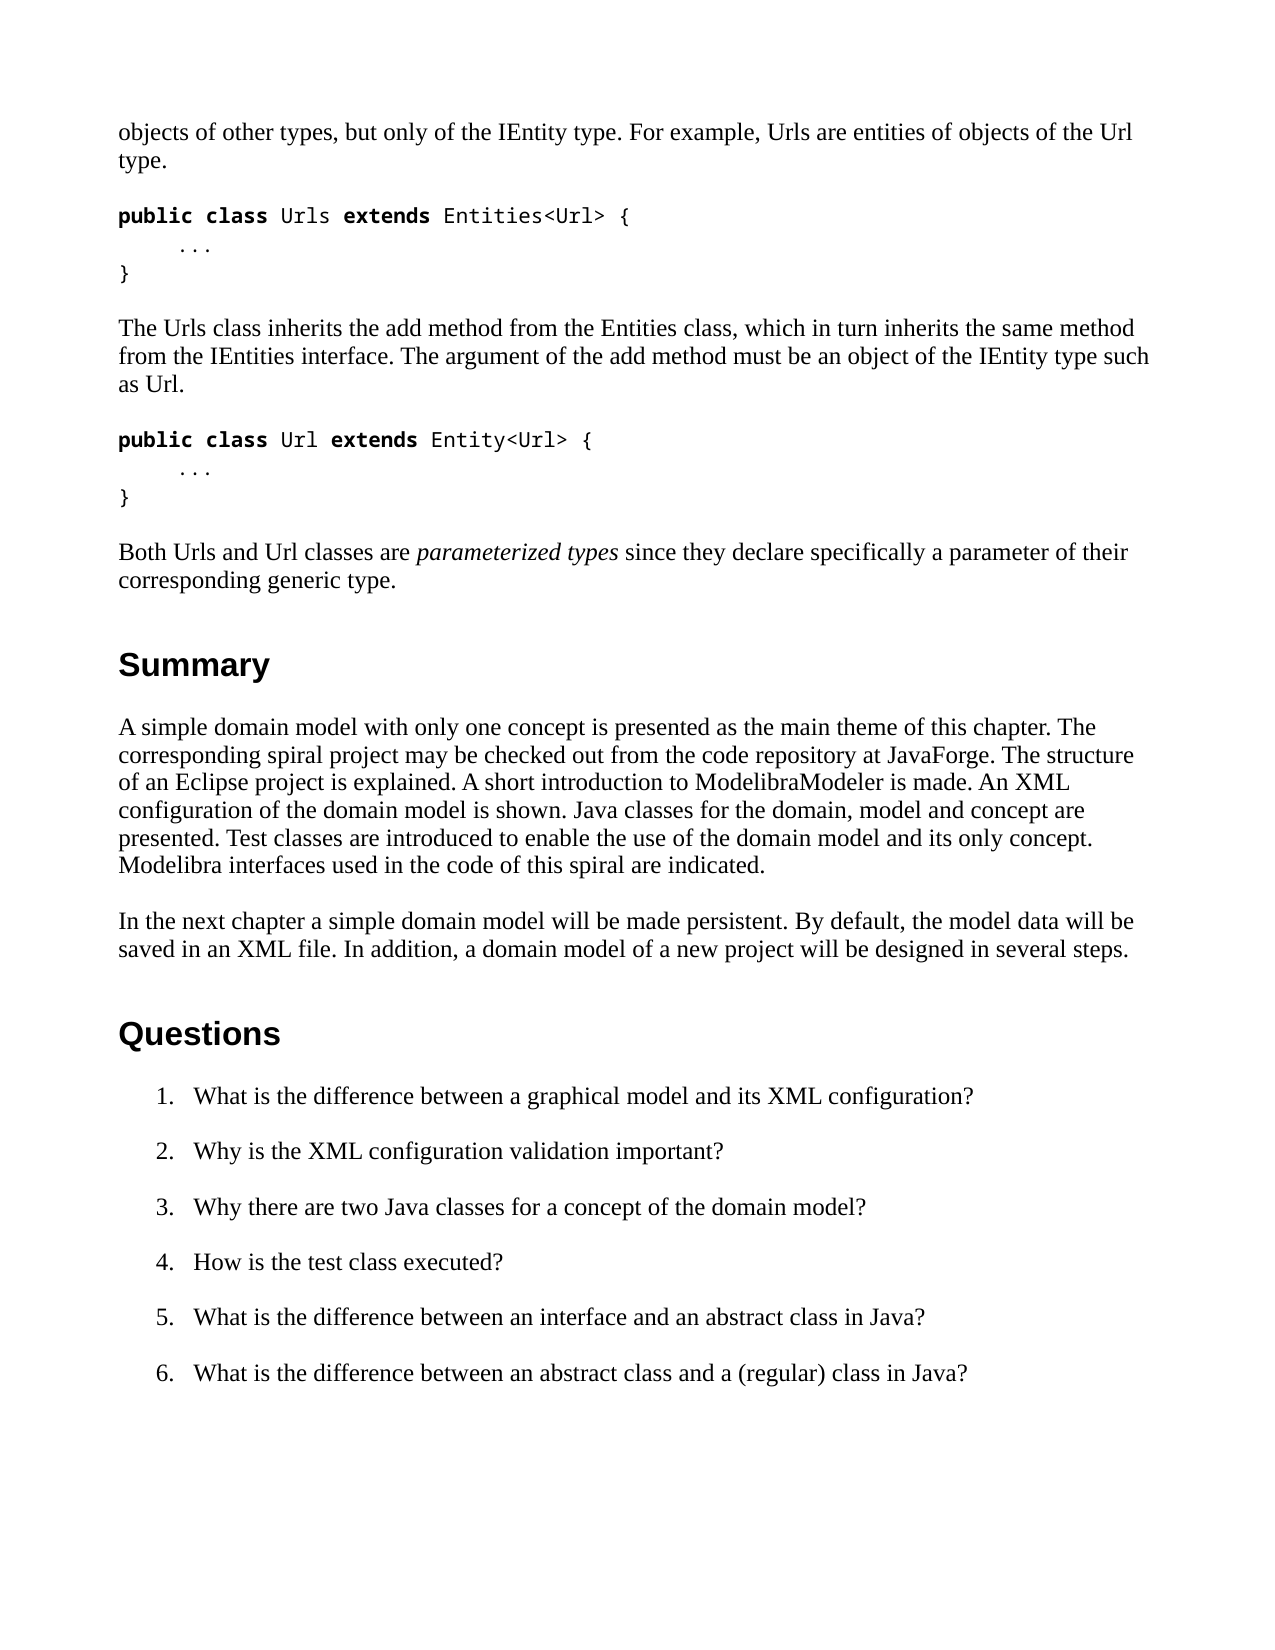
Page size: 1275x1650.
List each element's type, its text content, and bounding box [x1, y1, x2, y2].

text objects of other types, but only of the IEntity type. For example, Urls are entities of objects of the Url type. [118, 118, 1157, 173]
text In the next chapter a simple domain model will be made persistent. By default, the model data will be saved in an XML file. In addition, a domain model of a new project will be designed in several steps. [118, 907, 1157, 962]
text Both Urls and Url classes are parameterized types since they declare specifically a parameter of their corresponding generic type. [118, 538, 1157, 593]
text The Urls class inherits the add method from the Entities class, which in turn inherits the same method from the IEntities interface. The argument of the add method must be an object of the IEntity type such as Url. [118, 314, 1157, 397]
list What is the difference between an interface and an abstract class in Java? [156, 1303, 1157, 1331]
list Why is the XML configuration validation important? [156, 1137, 1157, 1165]
list How is the test class executed? [156, 1248, 1157, 1276]
text } [118, 482, 1157, 510]
text ... [118, 453, 1157, 482]
text } [118, 258, 1157, 287]
list What is the difference between an abstract class and a (regular) class in Java? [156, 1359, 1157, 1387]
list What is the difference between a graphical model and its XML configuration? [156, 1082, 1157, 1109]
text public class Url extends Entity<Url> { [118, 425, 1157, 453]
subtitle Questions [118, 1015, 1157, 1052]
subtitle Summary [118, 646, 1157, 683]
text ... [118, 230, 1157, 258]
list Why there are two Java classes for a concept of the domain model? [156, 1193, 1157, 1220]
text A simple domain model with only one concept is presented as the main theme of this chapter. The corresponding spiral project may be checked out from the code repository at JavaForge. The structure of an Eclipse project is explained. A short introduction to ModelibraModeler is made. An XML configuration of the domain model is shown. Java classes for the domain, model and concept are presented. Test classes are introduced to enable the use of the domain model and its only concept. Modelibra interfaces used in the code of this spiral are indicated. [118, 713, 1157, 879]
text public class Urls extends Entities<Url> { [118, 201, 1157, 230]
